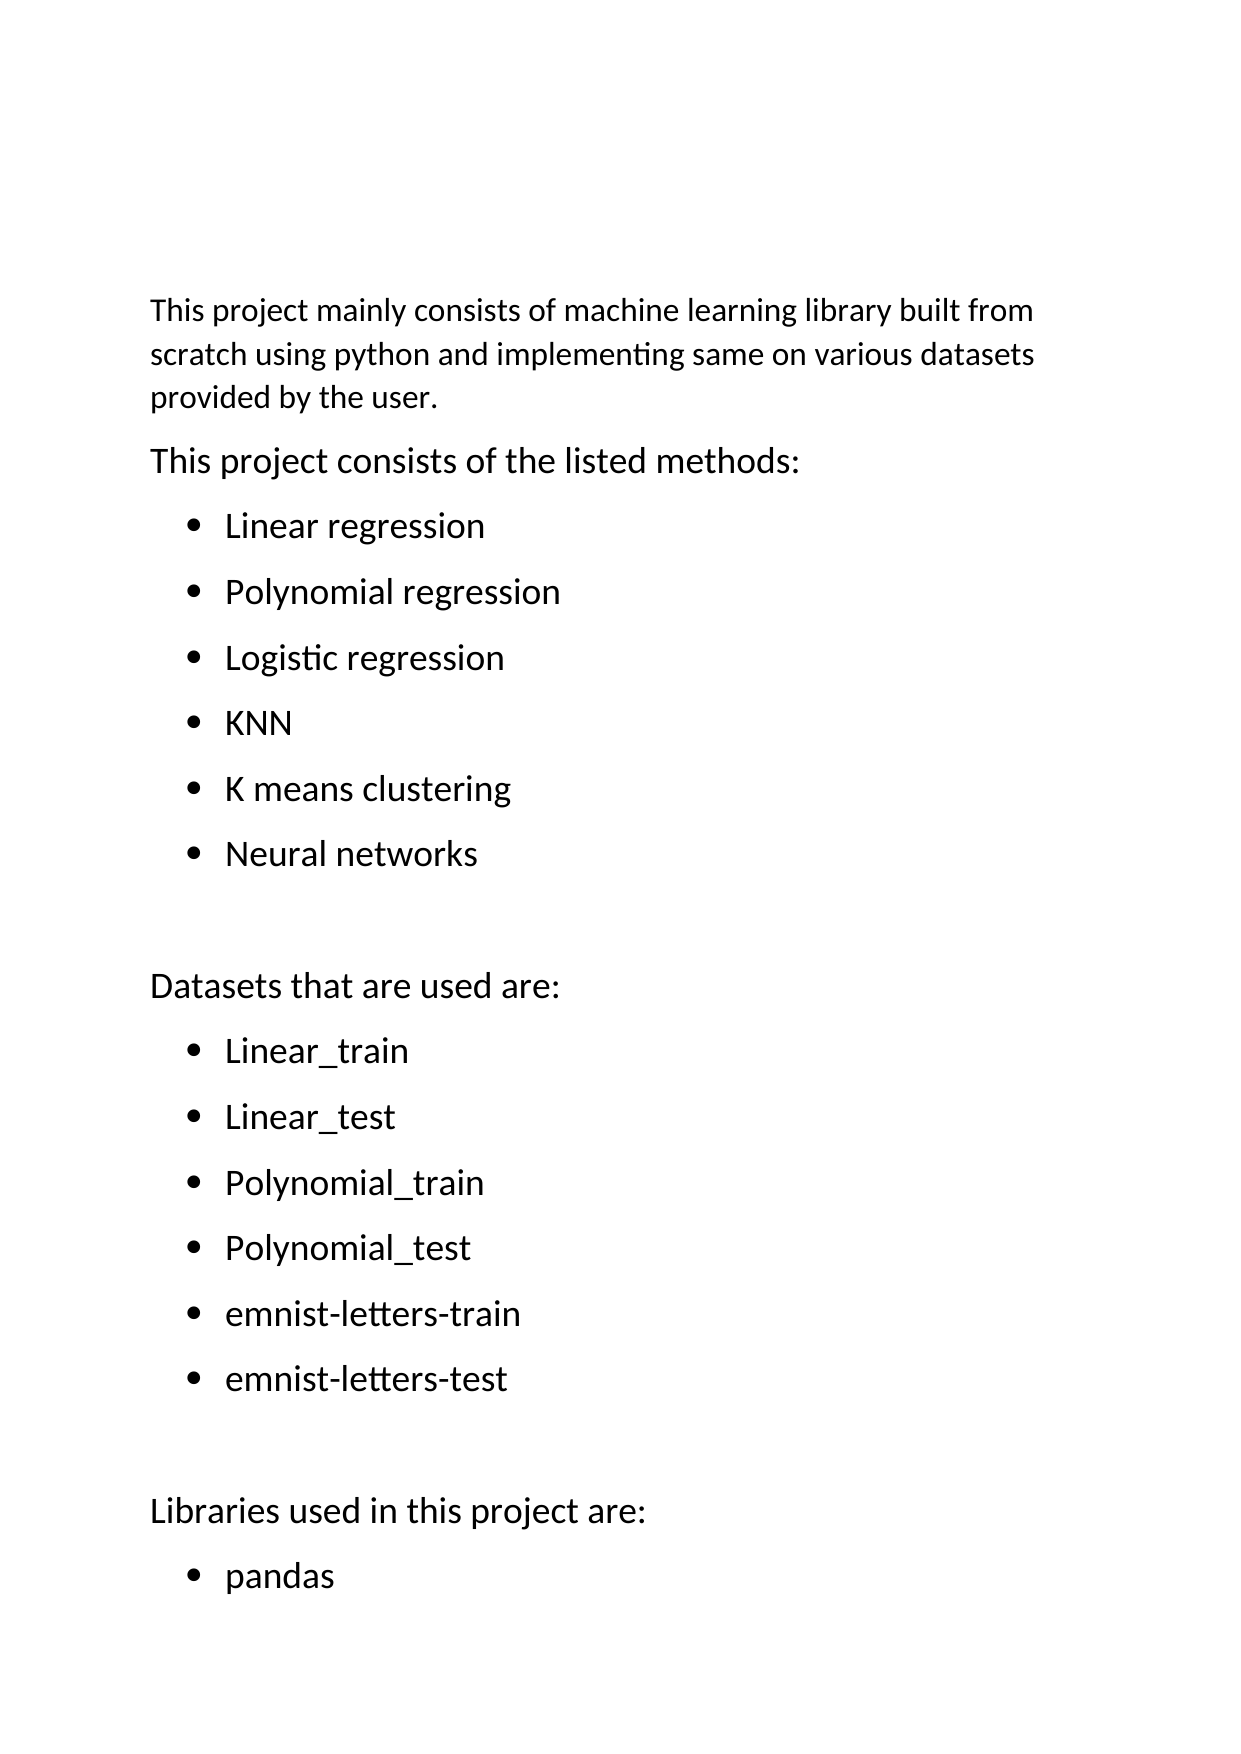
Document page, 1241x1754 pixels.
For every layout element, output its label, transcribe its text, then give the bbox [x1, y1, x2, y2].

list Linear regression [187, 502, 1090, 548]
text INTRODUCTION [150, 197, 1090, 268]
text Libraries used in this project are: [150, 1487, 1090, 1532]
text This project consists of the listed methods: [150, 437, 1090, 482]
list Polynomial regression [187, 568, 1090, 614]
list Polynomial_test [187, 1224, 1090, 1270]
list Polynomial_train [187, 1158, 1090, 1204]
text This project mainly consists of machine learning library built from scratch using python and implementing same on various datasets provided by the user. [150, 289, 1090, 417]
list K means clustering [187, 765, 1090, 811]
list KNN [187, 699, 1090, 745]
text Datasets that are used are: [150, 962, 1090, 1007]
list Neural networks [187, 830, 1090, 876]
list Linear_test [187, 1093, 1090, 1139]
list Linear_train [187, 1027, 1090, 1073]
list emnist-letters-test [187, 1355, 1090, 1401]
list emnist-letters-train [187, 1290, 1090, 1336]
list pandas [187, 1552, 1090, 1598]
list Logistic regression [187, 633, 1090, 679]
